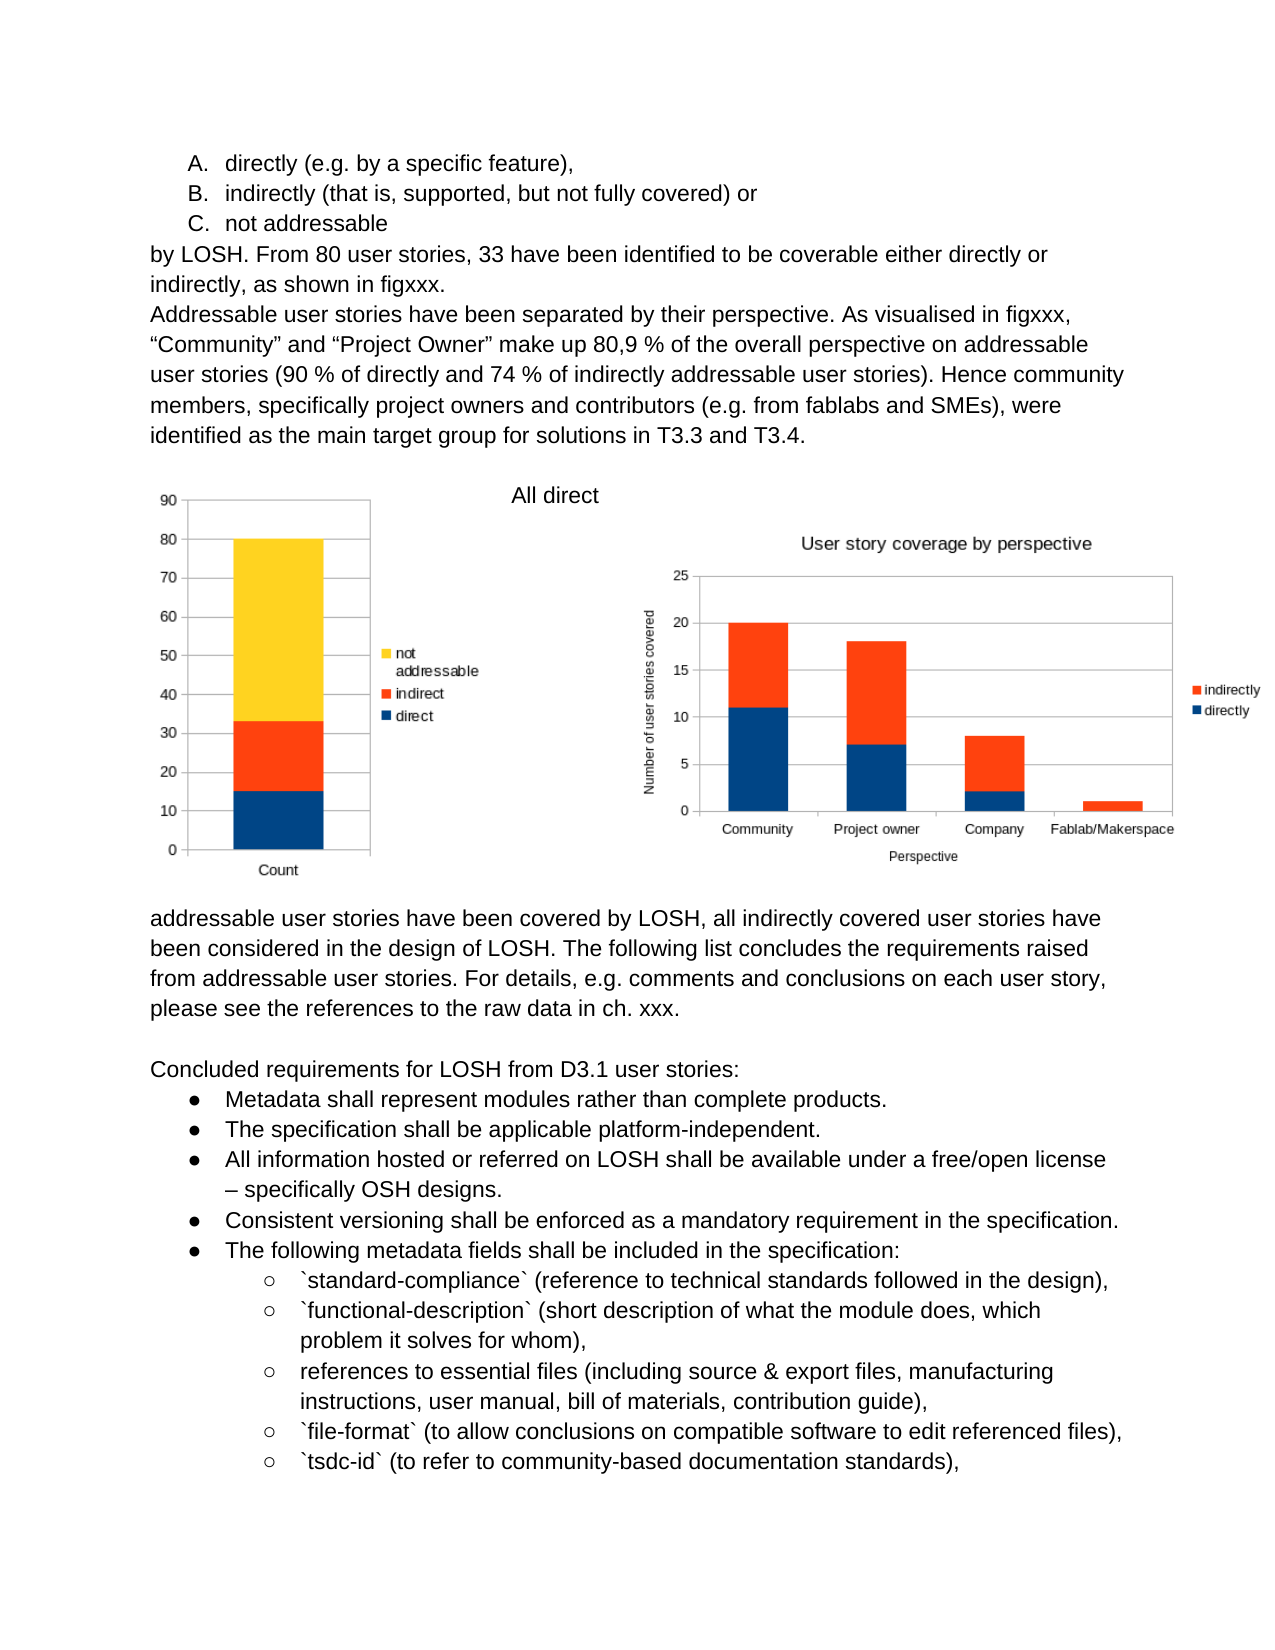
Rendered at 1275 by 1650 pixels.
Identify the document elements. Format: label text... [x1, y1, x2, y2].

picture [153, 483, 493, 886]
list The specification shall be applicable platform-independent. [187, 1116, 1125, 1142]
list `standard-compliance` (reference to technical standards followed in the design), [262, 1267, 1125, 1293]
list directly (e.g. by a specific feature), [187, 150, 1125, 176]
list references to essential files (including source & export files, manufacturing instructions, user manual, bill of materials, contribution guide), [262, 1358, 1125, 1414]
text Concluded requirements for LOSH from D3.1 user stories: [150, 1056, 1125, 1082]
list All information hosted or referred on LOSH shall be available under a free/open license – specifically OSH designs. [187, 1146, 1125, 1203]
list Consistent versioning shall be enforced as a mandatory requirement in the specification. [187, 1207, 1125, 1233]
list `functional-description` (short description of what the module does, which problem it solves for whom), [262, 1297, 1125, 1354]
picture [619, 516, 1275, 885]
list Metadata shall represent modules rather than complete products. [187, 1086, 1125, 1112]
list `tsdc-id` (to refer to community-based documentation standards), [262, 1448, 1125, 1474]
list `file-format` (to allow conclusions on compatible software to edit referenced files), [262, 1418, 1125, 1444]
text by LOSH. From 80 user stories, 33 have been identified to be coverable either directly or indirectly, as shown in figxxx. Addressable user stories have been separated by their perspective. As visualised in figxxx, “Community” and “Project Owner” make up 80,9 % of the overall perspective on addressable user stories (90 % of directly and 74 % of indirectly addressable user stories). Hence community members, specifically project owners and contributors (e.g. from fablabs and SMEs), were identified as the main target group for solutions in T3.3 and T3.4. [150, 241, 1125, 448]
list not addressable [187, 210, 1125, 237]
list The following metadata fields shall be included in the specification: [187, 1237, 1125, 1263]
list indirectly (that is, supported, but not fully covered) or [187, 180, 1125, 207]
text All direct addressable user stories have been covered by LOSH, all indirectly covered user stories have been considered in the design of LOSH. The following list concludes the requirements raised from addressable user stories. For details, e.g. comments and conclusions on each user story, please see the references to the raw data in ch. xxx. [150, 482, 1125, 1021]
